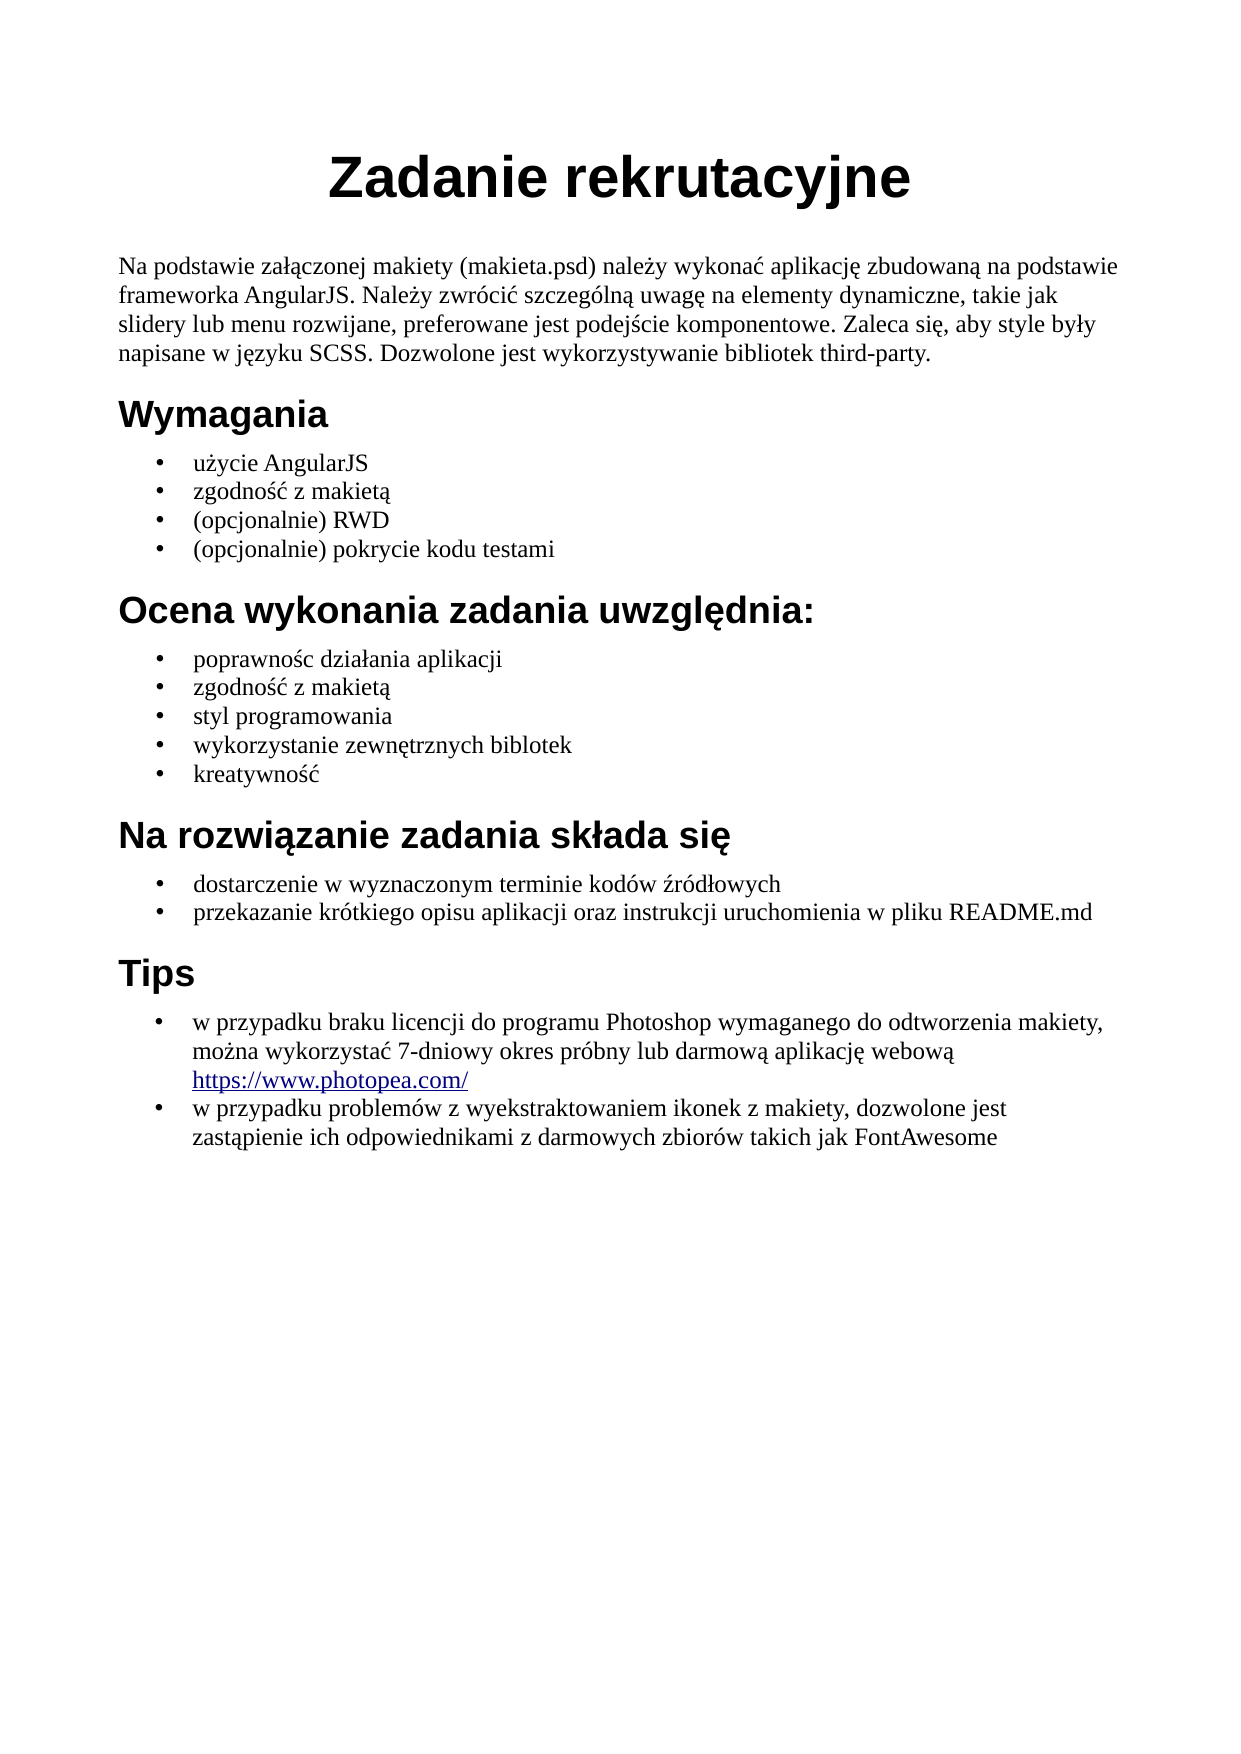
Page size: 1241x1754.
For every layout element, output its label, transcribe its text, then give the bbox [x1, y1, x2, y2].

list zgodność z makietą [156, 476, 1122, 505]
list wykorzystanie zewnętrznych biblotek [156, 730, 1122, 759]
subtitle Wymagania [118, 391, 1122, 435]
list poprawnośc działania aplikacji [156, 644, 1122, 672]
list użycie AngularJS [156, 448, 1122, 476]
list (opcjonalnie) RWD [156, 505, 1122, 534]
list (opcjonalnie) pokrycie kodu testami [156, 534, 1122, 563]
list w przypadku problemów z wyekstraktowaniem ikonek z makiety, dozwolone jest zastąpienie ich odpowiednikami z darmowych zbiorów takich jak FontAwesome [154, 1093, 1122, 1151]
title Zadanie rekrutacyjne [118, 143, 1122, 210]
text Na podstawie załączonej makiety (makieta.psd) należy wykonać aplikację zbudowaną na podstawie frameworka AngularJS. Należy zwrócić szczególną uwagę na elementy dynamiczne, takie jak slidery lub menu rozwijane, preferowane jest podejście komponentowe. Zaleca się, aby style były napisane w języku SCSS. Dozwolone jest wykorzystywanie bibliotek third-party. [118, 251, 1122, 366]
subtitle Na rozwiązanie zadania składa się [118, 812, 1122, 856]
subtitle Ocena wykonania zadania uwzględnia: [118, 588, 1122, 631]
list zgodność z makietą [156, 672, 1122, 701]
list w przypadku braku licencji do programu Photoshop wymaganego do odtworzenia makiety, można wykorzystać 7-dniowy okres próbny lub darmową aplikację webową https://www.photopea.com/ [154, 1007, 1122, 1093]
list kreatywność [156, 759, 1122, 787]
subtitle Tips [118, 951, 1122, 995]
list dostarczenie w wyznaczonym terminie kodów źródłowych [156, 869, 1122, 897]
list przekazanie krótkiego opisu aplikacji oraz instrukcji uruchomienia w pliku README.md [156, 897, 1122, 926]
list styl programowania [156, 701, 1122, 730]
